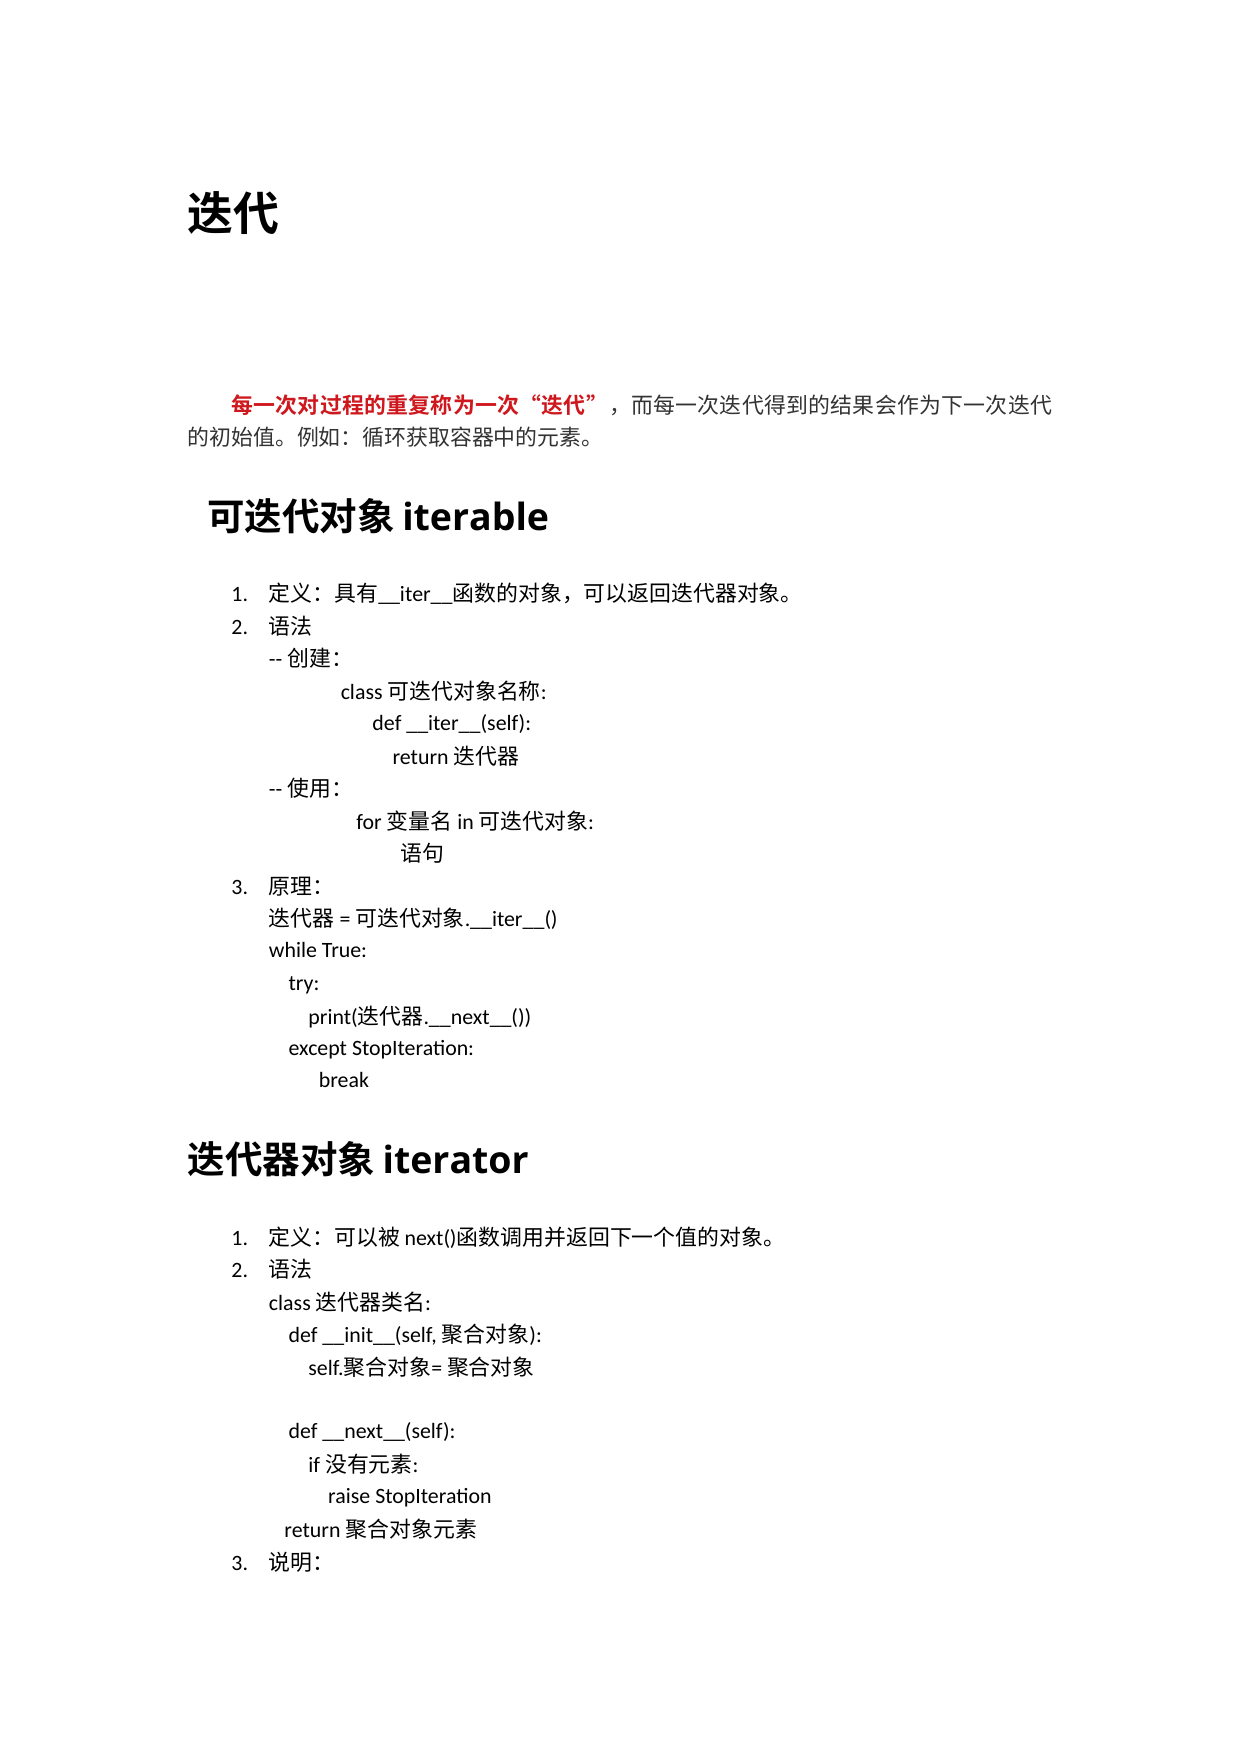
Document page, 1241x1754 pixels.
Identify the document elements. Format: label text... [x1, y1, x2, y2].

list def __init__(self, 聚合对象): [225, 1317, 1053, 1349]
text class 可迭代对象名称: [297, 673, 1053, 706]
list try: [225, 966, 1053, 998]
list self.聚合对象= 聚合对象 [225, 1349, 1053, 1382]
list -- 使用： [269, 771, 1053, 803]
list while True: [225, 933, 1053, 966]
list raise StopIteration [225, 1479, 1053, 1512]
list break [225, 1063, 1053, 1096]
list class 迭代器类名: [225, 1284, 1053, 1317]
list 语法 [231, 1252, 1053, 1284]
text def __iter__(self): [362, 706, 1053, 738]
list 语法 [231, 608, 1053, 641]
list def __next__(self): [225, 1414, 1053, 1447]
list except StopIteration: [225, 1031, 1053, 1063]
list print(迭代器.__next__()) [225, 998, 1053, 1031]
subtitle 迭代 [187, 162, 1053, 259]
list 定义：具有__iter__函数的对象，可以返回迭代器对象。 [231, 576, 1053, 608]
subtitle 迭代器对象iterator [187, 1125, 1053, 1190]
list return 聚合对象元素 [225, 1512, 1053, 1544]
text 迭代器 = 可迭代对象.__iter__() [225, 901, 1053, 933]
text 每一次对过程的重复称为一次“迭代”，而每一次迭代得到的结果会作为下一次迭代的初始值。例如：循环获取容器中的元素。 [187, 387, 1053, 452]
list -- 创建： [269, 641, 1053, 673]
list if 没有元素: [225, 1447, 1053, 1479]
list 原理： [231, 868, 1053, 901]
list 语句 [356, 836, 1053, 868]
subtitle 可迭代对象iterable [187, 482, 1053, 547]
text for 变量名 in 可迭代对象: [312, 803, 1053, 836]
list 定义：可以被next()函数调用并返回下一个值的对象。 [231, 1219, 1053, 1252]
list 说明： [231, 1544, 1053, 1577]
text return 迭代器 [362, 738, 1053, 771]
